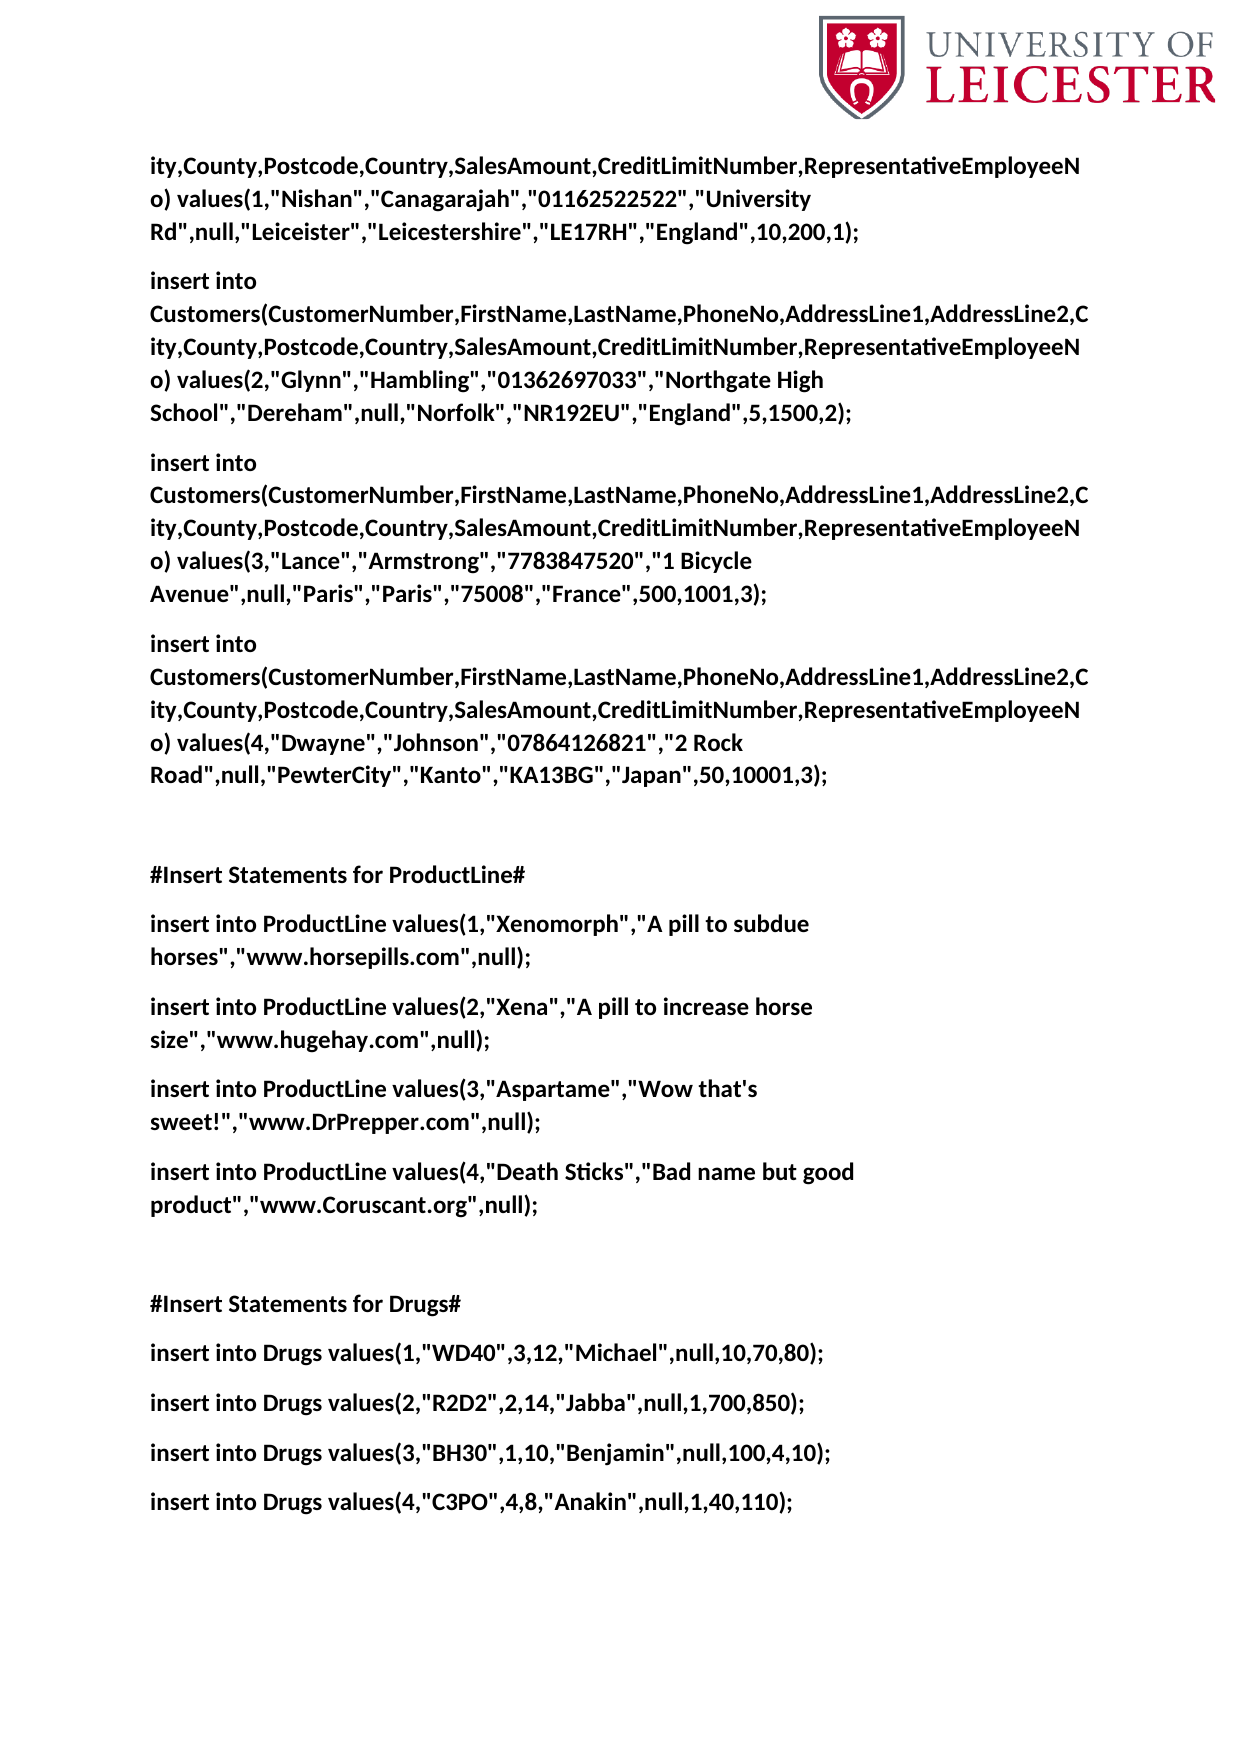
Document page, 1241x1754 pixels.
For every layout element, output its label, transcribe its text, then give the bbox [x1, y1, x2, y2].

text insert into Drugs values(2,"R2D2",2,14,"Jabba",null,1,700,850); [150, 1387, 1090, 1418]
text #Insert Statements for ProductLine# [150, 859, 1090, 889]
text insert into ProductLine values(3,"Aspartame","Wow that's sweet!","www.DrPrepper.com",null); [150, 1073, 1090, 1137]
text insert into ProductLine values(2,"Xena","A pill to increase horse size","www.hugehay.com",null); [150, 991, 1090, 1054]
text insert into Customers(CustomerNumber,FirstName,LastName,PhoneNo,AddressLine1,AddressLine2,City,County,Postcode,Country,SalesAmount,CreditLimitNumber,RepresentativeEmployeeNo) values(4,"Dwayne","Johnson","07864126821","2 Rock Road",null,"PewterCity","Kanto","KA13BG","Japan",50,10001,3); [150, 628, 1090, 790]
text ity,County,Postcode,Country,SalesAmount,CreditLimitNumber,RepresentativeEmployeeNo) values(1,"Nishan","Canagarajah","01162522522","University Rd",null,"Leiceister","Leicestershire","LE17RH","England",10,200,1); [150, 150, 1090, 246]
text insert into Drugs values(1,"WD40",3,12,"Michael",null,10,70,80); [150, 1337, 1090, 1368]
text #Insert Statements for Drugs# [150, 1288, 1090, 1318]
text insert into Customers(CustomerNumber,FirstName,LastName,PhoneNo,AddressLine1,AddressLine2,City,County,Postcode,Country,SalesAmount,CreditLimitNumber,RepresentativeEmployeeNo) values(3,"Lance","Armstrong","7783847520","1 Bicycle Avenue",null,"Paris","Paris","75008","France",500,1001,3); [150, 447, 1090, 609]
text insert into Drugs values(4,"C3PO",4,8,"Anakin",null,1,40,110); [150, 1486, 1090, 1517]
text insert into Drugs values(3,"BH30",1,10,"Benjamin",null,100,4,10); [150, 1437, 1090, 1467]
text insert into ProductLine values(4,"Death Sticks","Bad name but good product","www.Coruscant.org",null); [150, 1156, 1090, 1219]
text insert into ProductLine values(1,"Xenomorph","A pill to subdue horses","www.horsepills.com",null); [150, 908, 1090, 972]
picture [829, 15, 1220, 123]
text insert into Customers(CustomerNumber,FirstName,LastName,PhoneNo,AddressLine1,AddressLine2,City,County,Postcode,Country,SalesAmount,CreditLimitNumber,RepresentativeEmployeeNo) values(2,"Glynn","Hambling","01362697033","Northgate High School","Dereham",null,"Norfolk","NR192EU","England",5,1500,2); [150, 265, 1090, 428]
